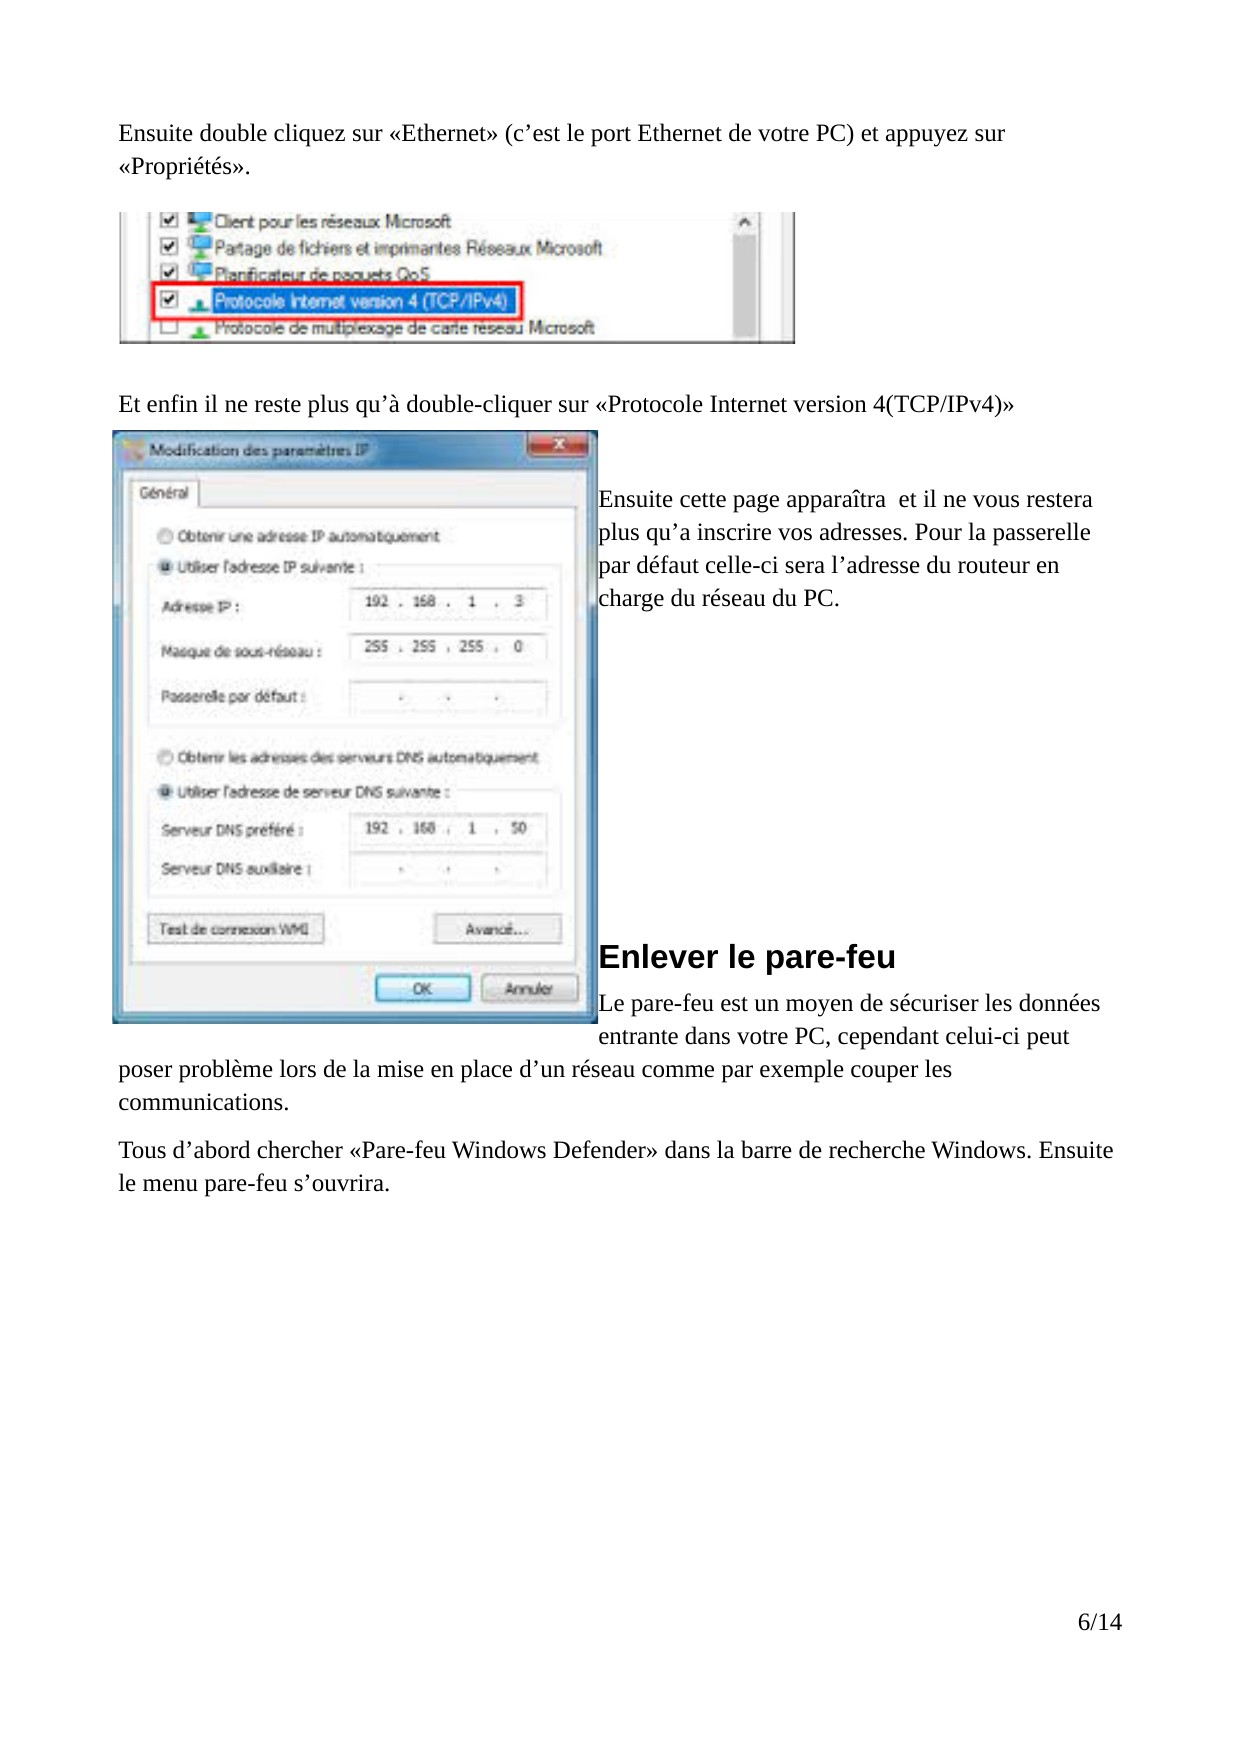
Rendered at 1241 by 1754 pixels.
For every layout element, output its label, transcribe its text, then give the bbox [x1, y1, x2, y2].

text Ensuite double cliquez sur «Ethernet» (c’est le port Ethernet de votre PC) et appuyez sur «Propriétés». [118, 118, 1122, 180]
picture [119, 212, 796, 344]
text Tous d’abord chercher «Pare-feu Windows Defender» dans la barre de recherche Windows. Ensuite le menu pare-feu s’ouvrira. [118, 1135, 1122, 1197]
text Le pare-feu est un moyen de sécuriser les données entrante dans votre PC, cependant celui-ci peut poser problème lors de la mise en place d’un réseau comme par exemple couper les communications. [118, 988, 1122, 1116]
subtitle Enlever le pare-feu [599, 937, 1122, 976]
text Et enfin il ne reste plus qu’à double-cliquer sur «Protocole Internet version 4(TCP/IPv4)» [118, 389, 1122, 418]
text Ensuite cette page apparaîtra et il ne vous restera plus qu’a inscrire vos adresses. Pour la passerelle par défaut celle-ci sera l’adresse du routeur en charge du réseau du PC. [599, 484, 1122, 612]
picture [112, 430, 599, 1024]
